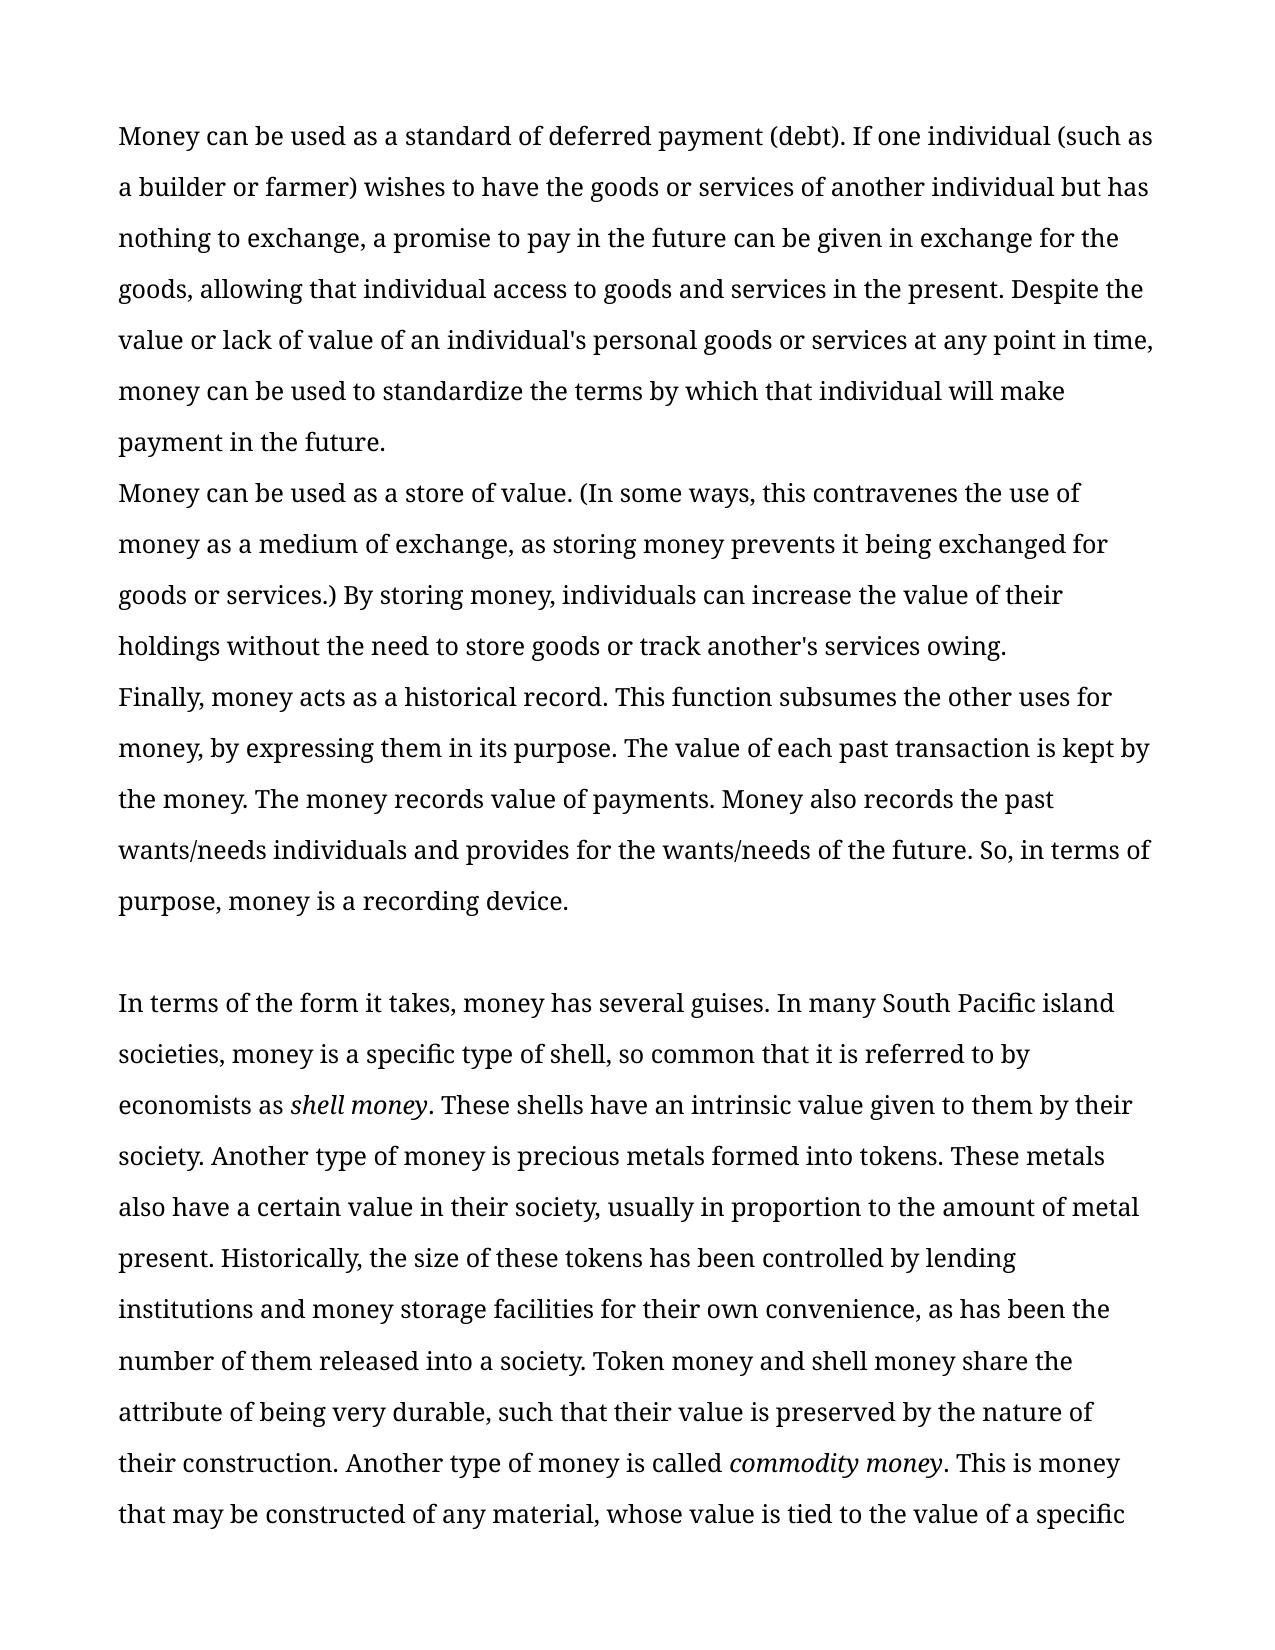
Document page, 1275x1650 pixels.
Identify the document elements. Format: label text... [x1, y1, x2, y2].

text Money can be used as a standard of deferred payment (debt). If one individual (such as a builder or farmer) wishes to have the goods or services of another individual but has nothing to exchange, a promise to pay in the future can be given in exchange for the goods, allowing that individual access to goods and services in the present. Despite the value or lack of value of an individual's personal goods or services at any point in time, money can be used to standardize the terms by which that individual will make payment in the future. [118, 118, 1157, 458]
text Finally, money acts as a historical record. This function subsumes the other uses for money, by expressing them in its purpose. The value of each past transaction is kept by the money. The money records value of payments. Money also records the past wants/needs individuals and provides for the wants/needs of the future. So, in terms of purpose, money is a recording device. [118, 679, 1157, 918]
text In terms of the form it takes, money has several guises. In many South Pacific island societies, money is a specific type of shell, so common that it is referred to by economists as shell money. These shells have an intrinsic value given to them by their society. Another type of money is precious metals formed into tokens. These metals also have a certain value in their society, usually in proportion to the amount of metal present. Historically, the size of these tokens has been controlled by lending institutions and money storage facilities for their own convenience, as has been the number of them released into a society. Token money and shell money share the attribute of being very durable, such that their value is preserved by the nature of their construction. Another type of money is called commodity money. This is money that may be constructed of any material, whose value is tied to the value of a specific [118, 986, 1157, 1530]
text Money can be used as a store of value. (In some ways, this contravenes the use of money as a medium of exchange, as storing money prevents it being exchanged for goods or services.) By storing money, individuals can increase the value of their holdings without the need to store goods or track another's services owing. [118, 475, 1157, 663]
